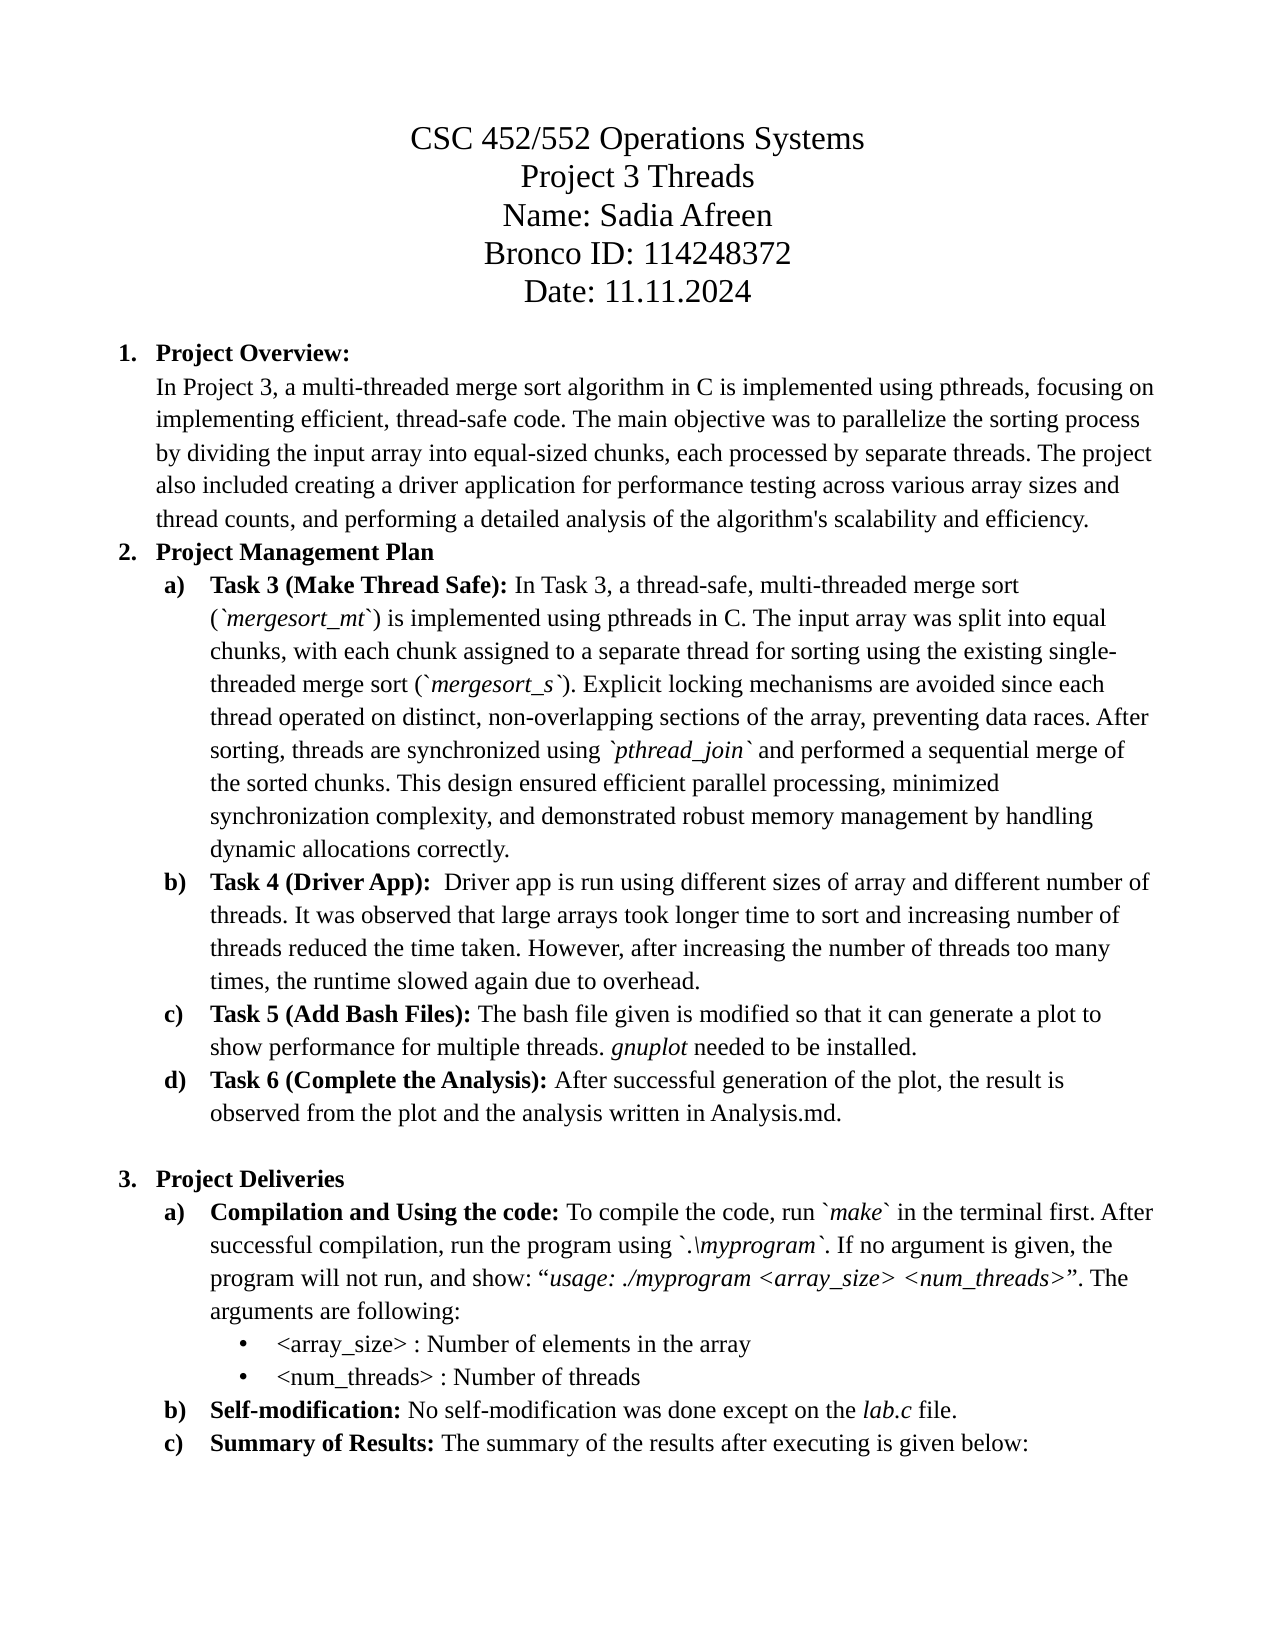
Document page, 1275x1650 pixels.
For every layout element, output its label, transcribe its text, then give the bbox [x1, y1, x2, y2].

list Task 3 (Make Thread Safe): In Task 3, a thread-safe, multi-threaded merge sort (`mergesort_mt`) is implemented using pthreads in C. The input array was split into equal chunks, with each chunk assigned to a separate thread for sorting using the existing single-threaded merge sort (`mergesort_s`). Explicit locking mechanisms are avoided since each thread operated on distinct, non-overlapping sections of the array, preventing data races. After sorting, threads are synchronized using `pthread_join` and performed a sequential merge of the sorted chunks. This design ensured efficient parallel processing, minimized synchronization complexity, and demonstrated robust memory management by handling dynamic allocations correctly. [164, 570, 1157, 863]
list <num_threads> : Number of threads [239, 1362, 1157, 1391]
text CSC 452/552 Operations Systems [118, 118, 1157, 156]
list Project Deliveries [118, 1164, 1157, 1193]
list Self-modification: No self-modification was done except on the lab.c file. [164, 1395, 1157, 1424]
list Task 6 (Complete the Analysis): After successful generation of the plot, the result is observed from the plot and the analysis written in Analysis.md. [164, 1065, 1157, 1127]
text Name: Sadia Afreen [118, 195, 1157, 233]
list Project Overview: [118, 338, 1157, 367]
text Date: 11.11.2024 [118, 271, 1157, 310]
list Compilation and Using the code: To compile the code, run `make` in the terminal first. After successful compilation, run the program using `.\myprogram`. If no argument is given, the program will not run, and show: “usage: ./myprogram <array_size> <num_threads>”. The arguments are following: [164, 1197, 1157, 1325]
list Task 5 (Add Bash Files): The bash file given is modified so that it can generate a plot to show performance for multiple threads. gnuplot needed to be installed. [164, 999, 1157, 1061]
list <array_size> : Number of elements in the array [239, 1329, 1157, 1358]
text Bronco ID: 114248372 [118, 233, 1157, 271]
list In Project 3, a multi-threaded merge sort algorithm in C is implemented using pthreads, focusing on implementing efficient, thread-safe code. The main objective was to parallelize the sorting process by dividing the input array into equal-sized chunks, each processed by separate threads. The project also included creating a driver application for performance testing across various array sizes and thread counts, and performing a detailed analysis of the algorithm's scalability and efficiency. [118, 372, 1157, 532]
list Summary of Results: The summary of the results after executing is given below: [164, 1428, 1157, 1457]
list Project Management Plan [118, 537, 1157, 565]
list Task 4 (Driver App): Driver app is run using different sizes of array and different number of threads. It was observed that large arrays took longer time to sort and increasing number of threads reduced the time taken. However, after increasing the number of threads too many times, the runtime slowed again due to overhead. [164, 867, 1157, 995]
text Project 3 Threads [118, 156, 1157, 195]
